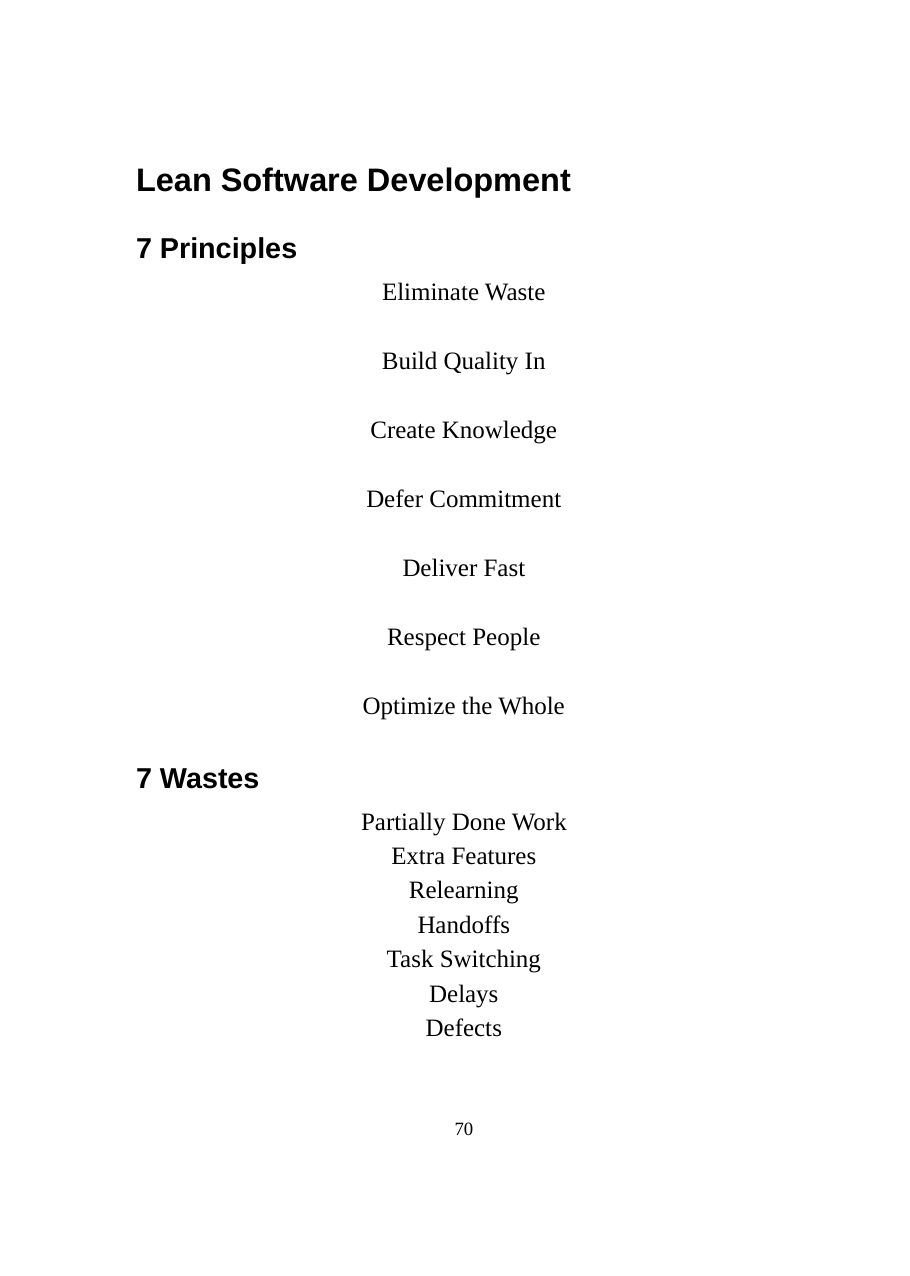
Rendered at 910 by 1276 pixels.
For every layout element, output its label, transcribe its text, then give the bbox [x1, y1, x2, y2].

text Respect People [136, 622, 791, 651]
subtitle 7 Principles [136, 232, 791, 264]
text Partially Done Work [136, 807, 791, 835]
text Create Knowledge [136, 415, 791, 444]
text Handoffs [136, 910, 791, 939]
text Eliminate Waste [136, 277, 791, 306]
text Extra Features [136, 841, 791, 870]
subtitle Lean Software Development [136, 161, 791, 198]
text Deliver Fast [136, 553, 791, 582]
subtitle 7 Wastes [136, 761, 791, 794]
text Task Switching [136, 944, 791, 973]
text Delays [136, 979, 791, 1008]
text Defects [136, 1013, 791, 1042]
text Optimize the Whole [136, 691, 791, 719]
text Relearning [136, 876, 791, 904]
text Build Quality In [136, 346, 791, 375]
text Defer Commitment [136, 484, 791, 513]
